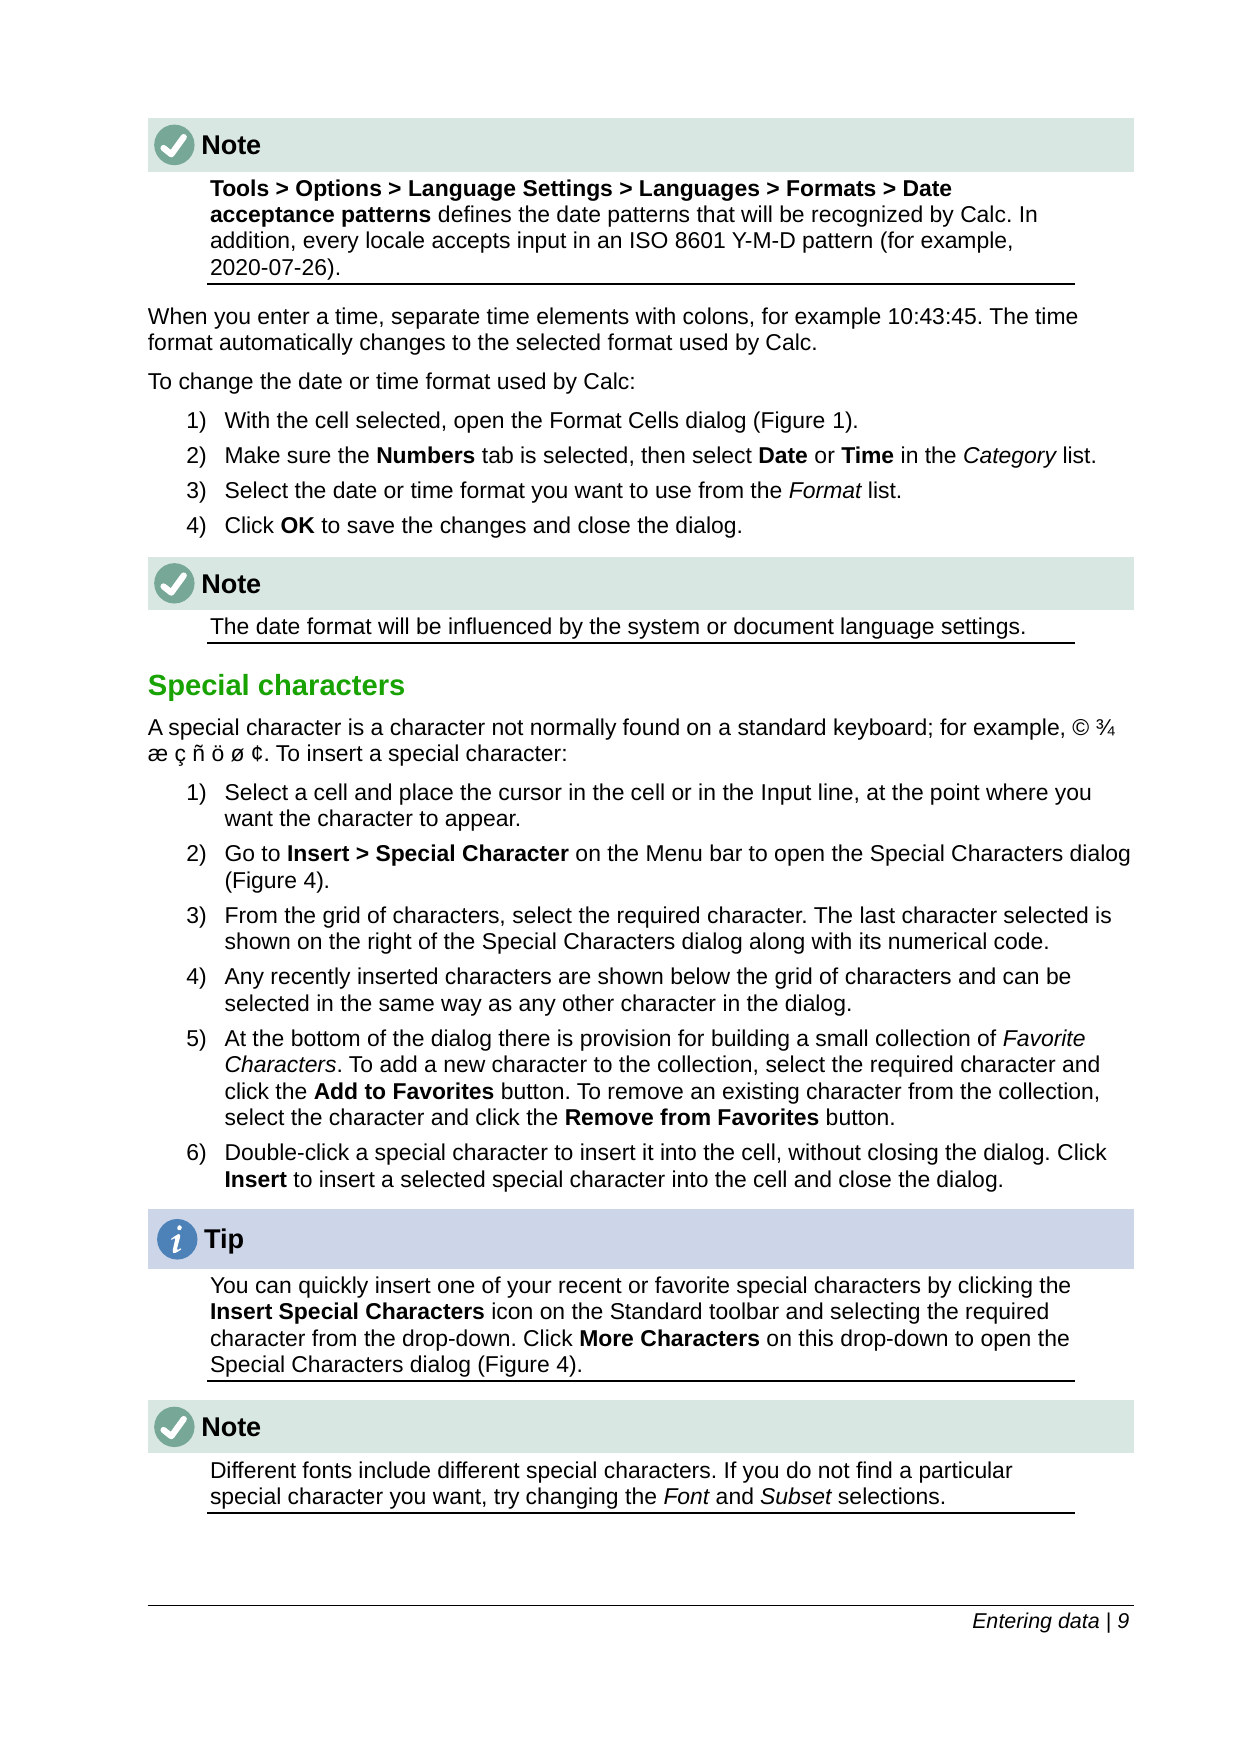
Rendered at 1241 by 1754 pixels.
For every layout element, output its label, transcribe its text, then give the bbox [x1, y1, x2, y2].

list Click OK to save the changes and close the dialog. [207, 512, 1134, 539]
subtitle Tip [148, 1209, 1134, 1269]
text To change the date or time format used by Calc: [148, 368, 1134, 394]
list Any recently inserted characters are shown below the grid of characters and can be selected in the same way as any other character in the dialog. [207, 963, 1134, 1016]
text You can quickly insert one of your recent or favorite special characters by clicking the Insert Special Characters icon on the Standard toolbar and selecting the required character from the drop-down. Click More Characters on this drop-down to open the Special Characters dialog (Figure 4). [207, 1269, 1075, 1380]
list Make sure the Numbers tab is selected, then select Date or Time in the Category list. [207, 442, 1134, 468]
text Different fonts include different special characters. If you do not find a particular special character you want, try changing the Font and Subset selections. [207, 1453, 1075, 1512]
list Select a cell and place the cursor in the cell or in the Input line, at the point where you want the character to appear. [207, 779, 1134, 831]
subtitle Note [148, 1400, 1134, 1453]
subtitle Special characters [148, 668, 1134, 702]
text A special character is a character not normally found on a standard keyboard; for example, © ¾ æ ç ñ ö ø ¢. To insert a special character: [148, 713, 1134, 766]
text The date format will be influenced by the system or document language settings. [207, 610, 1075, 642]
subtitle Note [148, 118, 1134, 172]
list From the grid of characters, select the required character. The last character selected is shown on the right of the Special Characters dialog along with its numerical code. [207, 902, 1134, 954]
list With the cell selected, open the Format Cells dialog (Figure 1). [207, 407, 1134, 433]
list Double-click a special character to insert it into the cell, without closing the dialog. Click Insert to insert a selected special character into the cell and close the dialog. [207, 1139, 1134, 1192]
list Select the date or time format you want to use from the Format list. [207, 477, 1134, 504]
list Go to Insert > Special Character on the Menu bar to open the Special Characters dialog (Figure 4). [207, 840, 1134, 893]
text When you enter a time, separate time elements with colons, for example 10:43:45. The time format automatically changes to the selected format used by Calc. [148, 303, 1134, 356]
list At the bottom of the dialog there is provision for building a small collection of Favorite Characters. To add a new character to the collection, select the required character and click the Add to Favorites button. To remove an existing character from the collection, select the character and click the Remove from Favorites button. [207, 1025, 1134, 1130]
text Tools > Options > Language Settings > Languages > Formats > Date acceptance patterns defines the date patterns that will be recognized by Calc. In addition, every locale accepts input in an ISO 8601 Y-M-D pattern (for example, 2020-07-26). [207, 172, 1075, 283]
subtitle Note [148, 557, 1134, 610]
